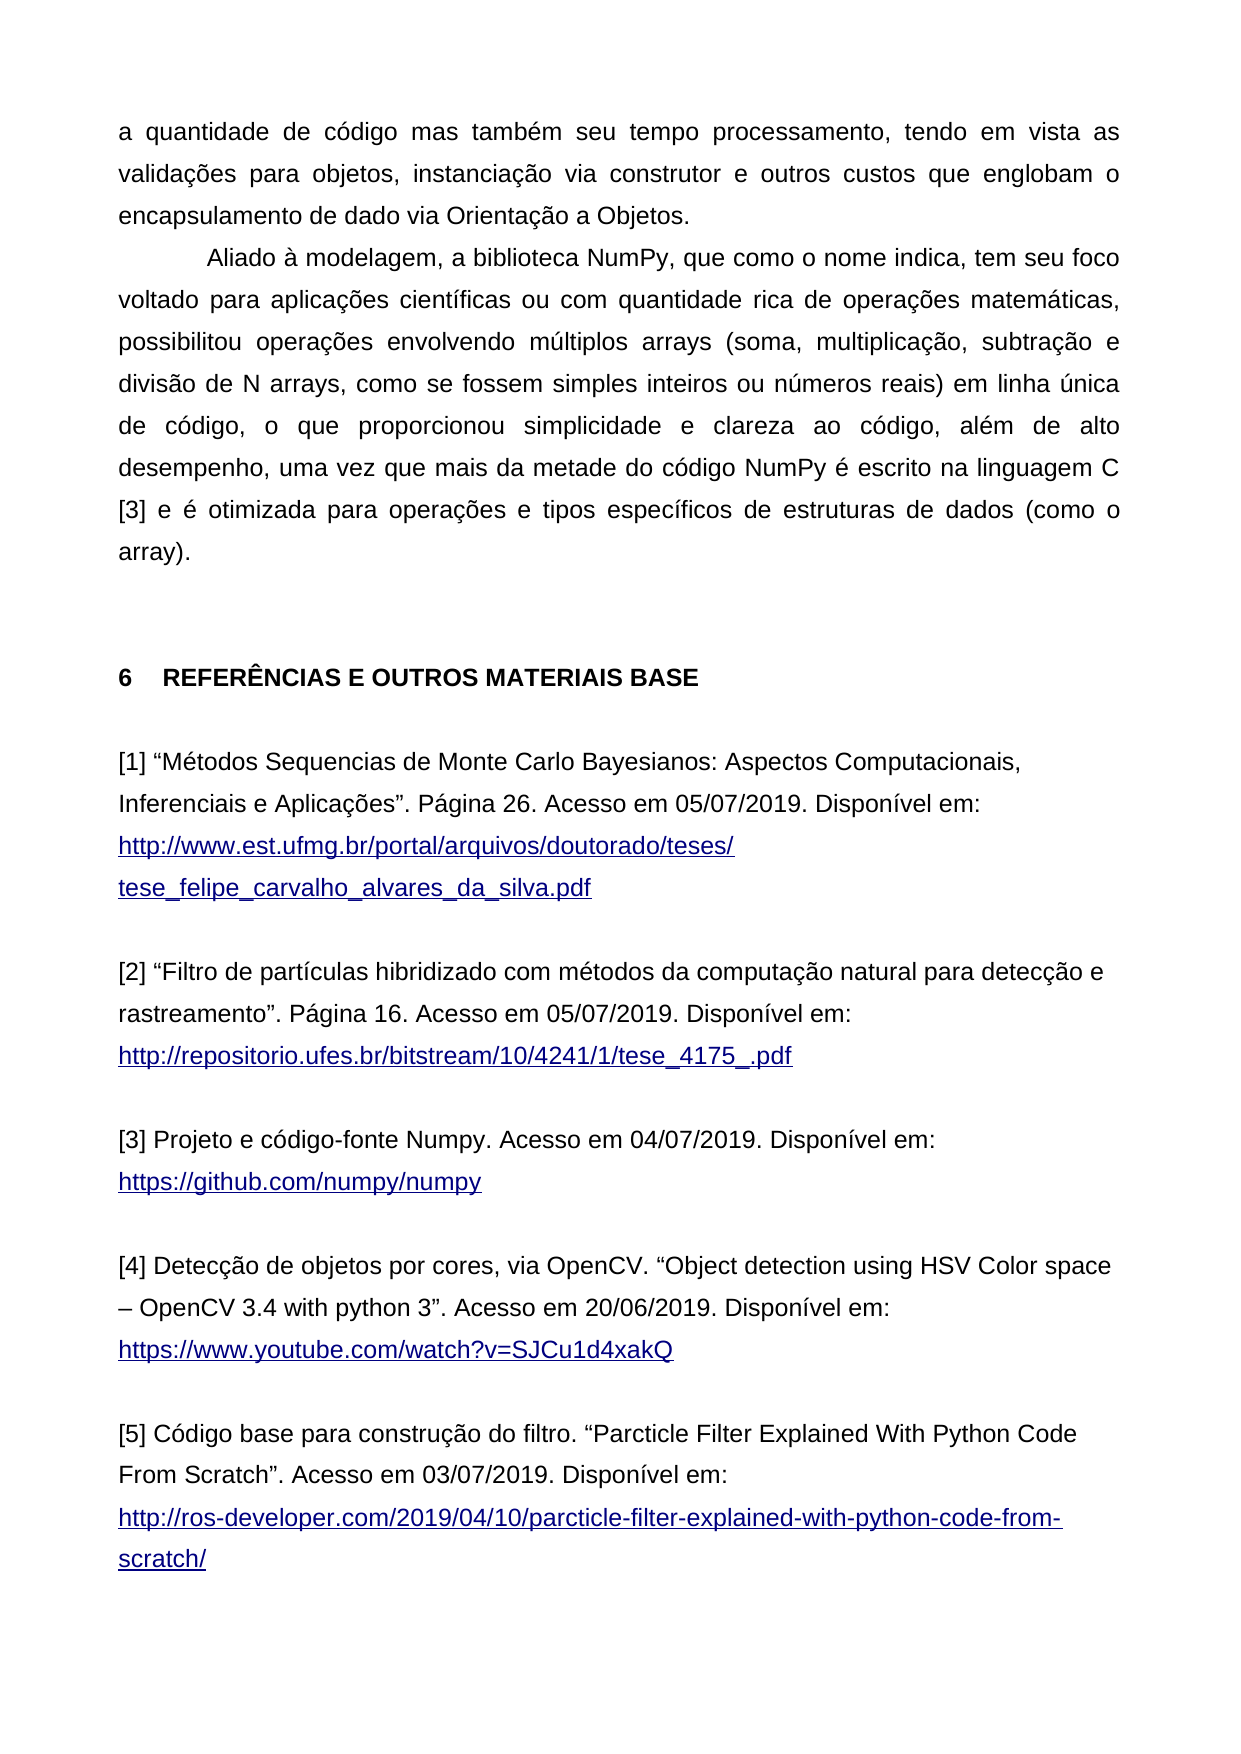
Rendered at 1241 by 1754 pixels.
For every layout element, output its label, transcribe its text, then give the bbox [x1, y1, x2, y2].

text [1] “Métodos Sequencias de Monte Carlo Bayesianos: Aspectos Computacionais, Inferenciais e Aplicações”. Página 26. Acesso em 05/07/2019. Disponível em: [118, 748, 1122, 818]
subtitle REFERÊNCIAS E OUTROS MATERIAIS BASE [118, 664, 1122, 692]
text http://repositorio.ufes.br/bitstream/10/4241/1/tese_4175_.pdf [118, 1042, 1122, 1070]
text https://www.youtube.com/watch?v=SJCu1d4xakQ [118, 1336, 1122, 1363]
text [2] “Filtro de partículas hibridizado com métodos da computação natural para detecção e rastreamento”. Página 16. Acesso em 05/07/2019. Disponível em: [118, 958, 1122, 1028]
text [3] Projeto e código-fonte Numpy. Acesso em 04/07/2019. Disponível em: [118, 1126, 1122, 1154]
text [4] Detecção de objetos por cores, via OpenCV. “Object detection using HSV Color space – OpenCV 3.4 with python 3”. Acesso em 20/06/2019. Disponível em: [118, 1252, 1122, 1322]
text a quantidade de código mas também seu tempo processamento, tendo em vista as validações para objetos, instanciação via construtor e outros custos que englobam o encapsulamento de dado via Orientação a Objetos. [118, 118, 1122, 230]
text Aliado à modelagem, a biblioteca NumPy, que como o nome indica, tem seu foco voltado para aplicações científicas ou com quantidade rica de operações matemáticas, possibilitou operações envolvendo múltiplos arrays (soma, multiplicação, subtração e divisão de N arrays, como se fossem simples inteiros ou números reais) em linha única de código, o que proporcionou simplicidade e clareza ao código, além de alto desempenho, uma vez que mais da metade do código NumPy é escrito na linguagem C [3] e é otimizada para operações e tipos específicos de estruturas de dados (como o array). [118, 244, 1122, 566]
text http://ros-developer.com/2019/04/10/parcticle-filter-explained-with-python-code-from-scratch/ [118, 1503, 1122, 1573]
text https://github.com/numpy/numpy [118, 1168, 1122, 1196]
text http://www.est.ufmg.br/portal/arquivos/doutorado/teses/tese_felipe_carvalho_alvares_da_silva.pdf [118, 832, 1122, 902]
text [5] Código base para construção do filtro. “Parcticle Filter Explained With Python Code From Scratch”. Acesso em 03/07/2019. Disponível em: [118, 1419, 1122, 1489]
